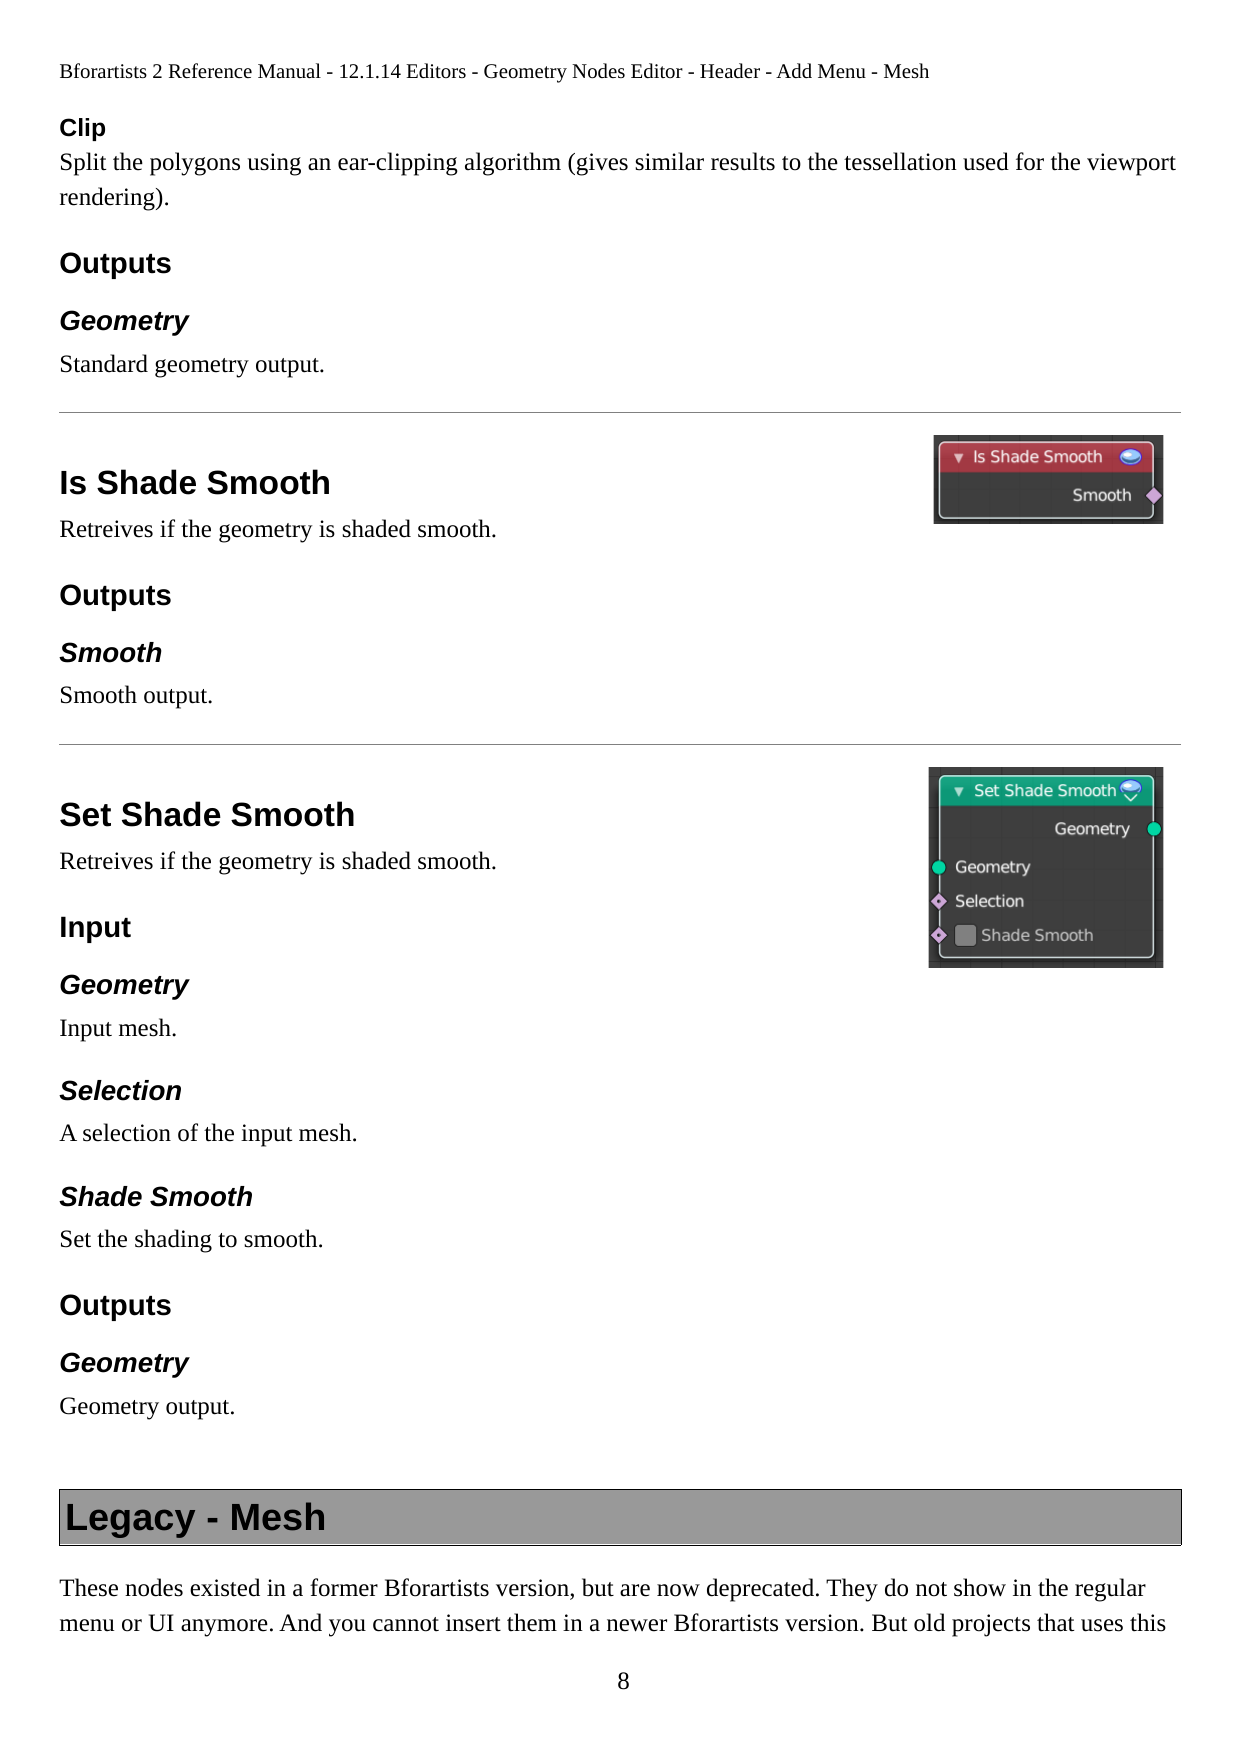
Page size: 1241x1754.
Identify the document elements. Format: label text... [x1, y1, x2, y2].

subtitle [1164, 909, 1181, 943]
picture [933, 435, 1164, 524]
subtitle [1164, 795, 1181, 833]
text Input mesh. [59, 1013, 1181, 1041]
subtitle Input [59, 909, 928, 943]
subtitle Geometry [59, 304, 1181, 336]
subtitle Clip [59, 113, 1181, 141]
text Split the polygons using an ear-clipping algorithm (gives similar results to the tessellation used for the viewport rendering). [59, 147, 1181, 211]
subtitle Geometry [59, 968, 1181, 1000]
text Standard geometry output. [59, 349, 1181, 377]
text A selection of the input mesh. [59, 1118, 1181, 1147]
subtitle [1164, 463, 1181, 501]
text These nodes existed in a former Bforartists version, but are now deprecated. They do not show in the regular menu or UI anymore. And you cannot insert them in a newer Bforartists version. But old projects that uses this [59, 1573, 1181, 1637]
subtitle Outputs [59, 246, 1181, 279]
subtitle Shade Smooth [59, 1180, 1181, 1212]
text Retreives if the geometry is shaded smooth. [59, 846, 928, 874]
picture [928, 767, 1164, 968]
text Geometry output. [59, 1391, 1181, 1420]
subtitle Geometry [59, 1347, 1181, 1379]
subtitle Set Shade Smooth [59, 795, 928, 833]
subtitle Selection [59, 1074, 1181, 1106]
subtitle Outputs [59, 1288, 1181, 1322]
subtitle Is Shade Smooth [59, 463, 933, 501]
subtitle Outputs [59, 577, 1181, 611]
table_header Legacy - Mesh [60, 1490, 1181, 1544]
text Set the shading to smooth. [59, 1224, 1181, 1253]
text Smooth output. [59, 681, 1181, 709]
subtitle Smooth [59, 636, 1181, 668]
text Retreives if the geometry is shaded smooth. [59, 514, 1181, 543]
